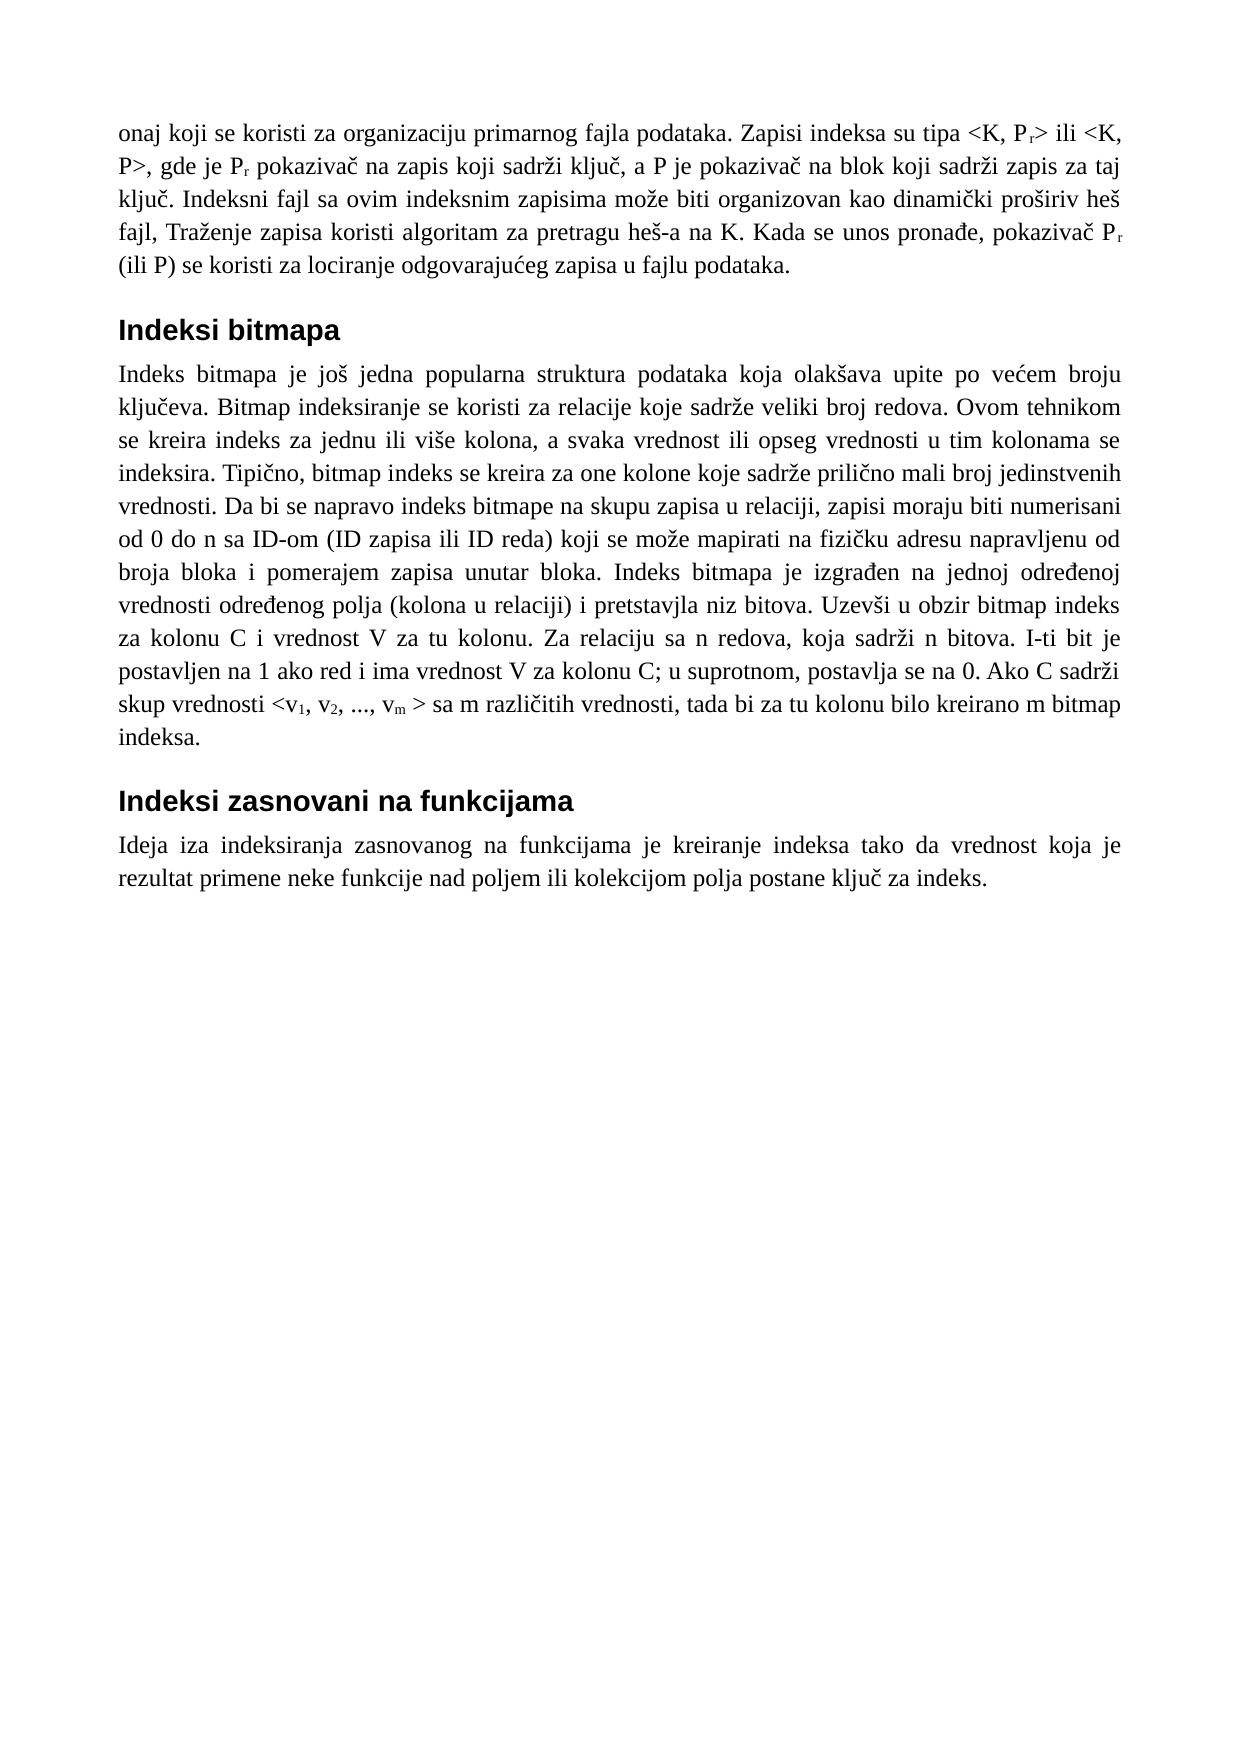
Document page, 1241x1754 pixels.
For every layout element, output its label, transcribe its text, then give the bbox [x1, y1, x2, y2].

text Indeks bitmapa je još jedna popularna struktura podataka koja olakšava upite po većem broju ključeva. Bitmap indeksiranje se koristi za relacije koje sadrže veliki broj redova. Ovom tehnikom se kreira indeks za jednu ili više kolona, a svaka vrednost ili opseg vrednosti u tim kolonama se indeksira. Tipično, bitmap indeks se kreira za one kolone koje sadrže prilično mali broj jedinstvenih vrednosti. Da bi se napravo indeks bitmape na skupu zapisa u relaciji, zapisi moraju biti numerisani od 0 do n sa ID-om (ID zapisa ili ID reda) koji se može mapirati na fizičku adresu napravljenu od broja bloka i pomerajem zapisa unutar bloka. Indeks bitmapa je izgrađen na jednoj određenoj vrednosti određenog polja (kolona u relaciji) i pretstavjla niz bitova. Uzevši u obzir bitmap indeks za kolonu C i vrednost V za tu kolonu. Za relaciju sa n redova, koja sadrži n bitova. I-ti bit je postavljen na 1 ako red i ima vrednost V za kolonu C; u suprotnom, postavlja se na 0. Ako C sadrži skup vrednosti <v1, v2, ..., vm > sa m različitih vrednosti, tada bi za tu kolonu bilo kreirano m bitmap indeksa. [118, 359, 1122, 751]
subtitle Indeksi bitmapa [118, 312, 1122, 346]
text Ideja iza indeksiranja zasnovanog na funkcijama je kreiranje indeksa tako da vrednost koja je rezultat primene neke funkcije nad poljem ili kolekcijom polja postane ključ za indeks. [118, 830, 1122, 892]
subtitle Indeksi zasnovani na funkcijama [118, 784, 1122, 818]
text onaj koji se koristi za organizaciju primarnog fajla podataka. Zapisi indeksa su tipa <K, Pr> ili <K, P>, gde je Pr pokazivač na zapis koji sadrži ključ, a P je pokazivač na blok koji sadrži zapis za taj ključ. Indeksni fajl sa ovim indeksnim zapisima može biti organizovan kao dinamički proširiv heš fajl, Traženje zapisa koristi algoritam za pretragu heš-a na K. Kada se unos pronađe, pokazivač Pr (ili P) se koristi za lociranje odgovarajućeg zapisa u fajlu podataka. [118, 118, 1122, 279]
